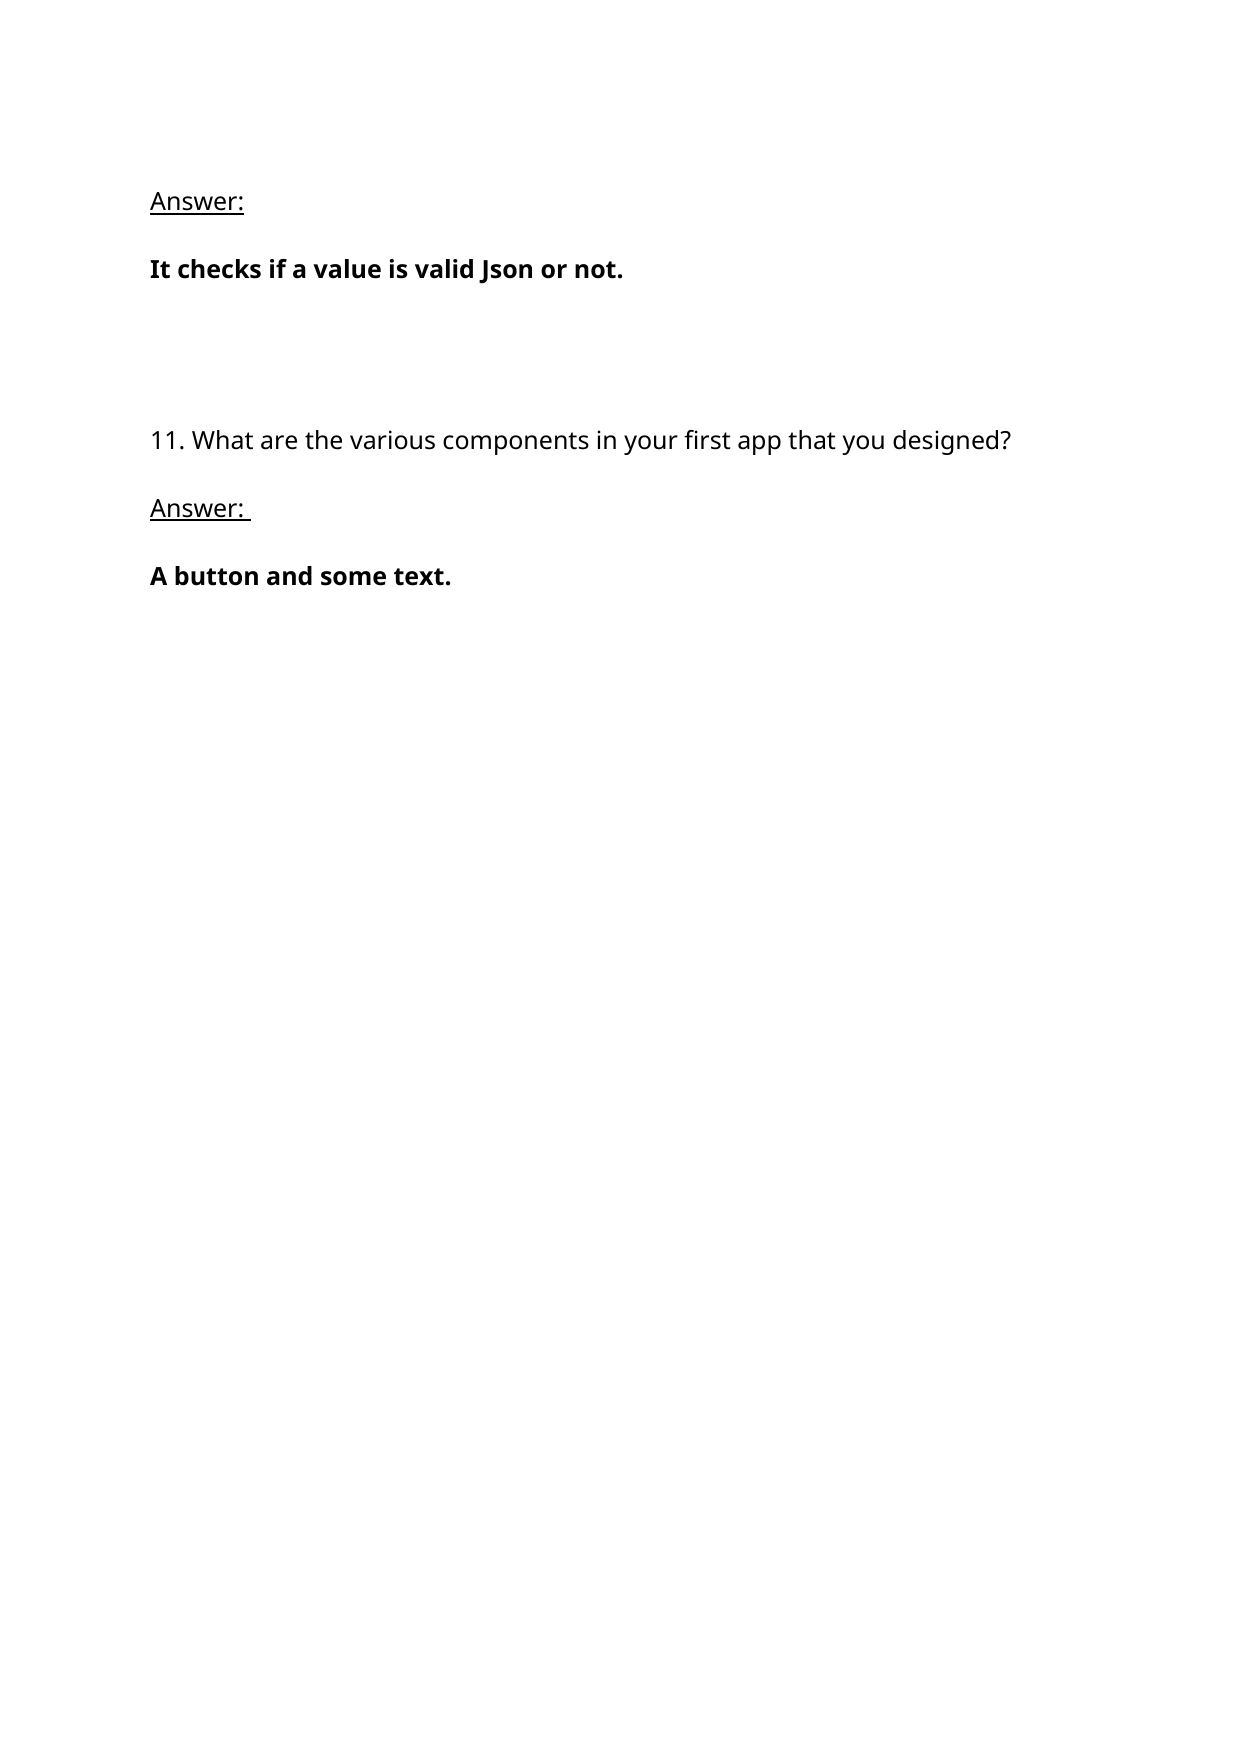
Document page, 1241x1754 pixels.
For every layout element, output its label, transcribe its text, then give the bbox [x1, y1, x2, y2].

text A button and some text. [150, 559, 1090, 593]
text It checks if a value is valid Json or not. [150, 252, 1090, 286]
text Answer: [150, 491, 1090, 525]
text Answer: [150, 184, 1090, 218]
text 11. What are the various components in your first app that you designed? [150, 422, 1090, 457]
